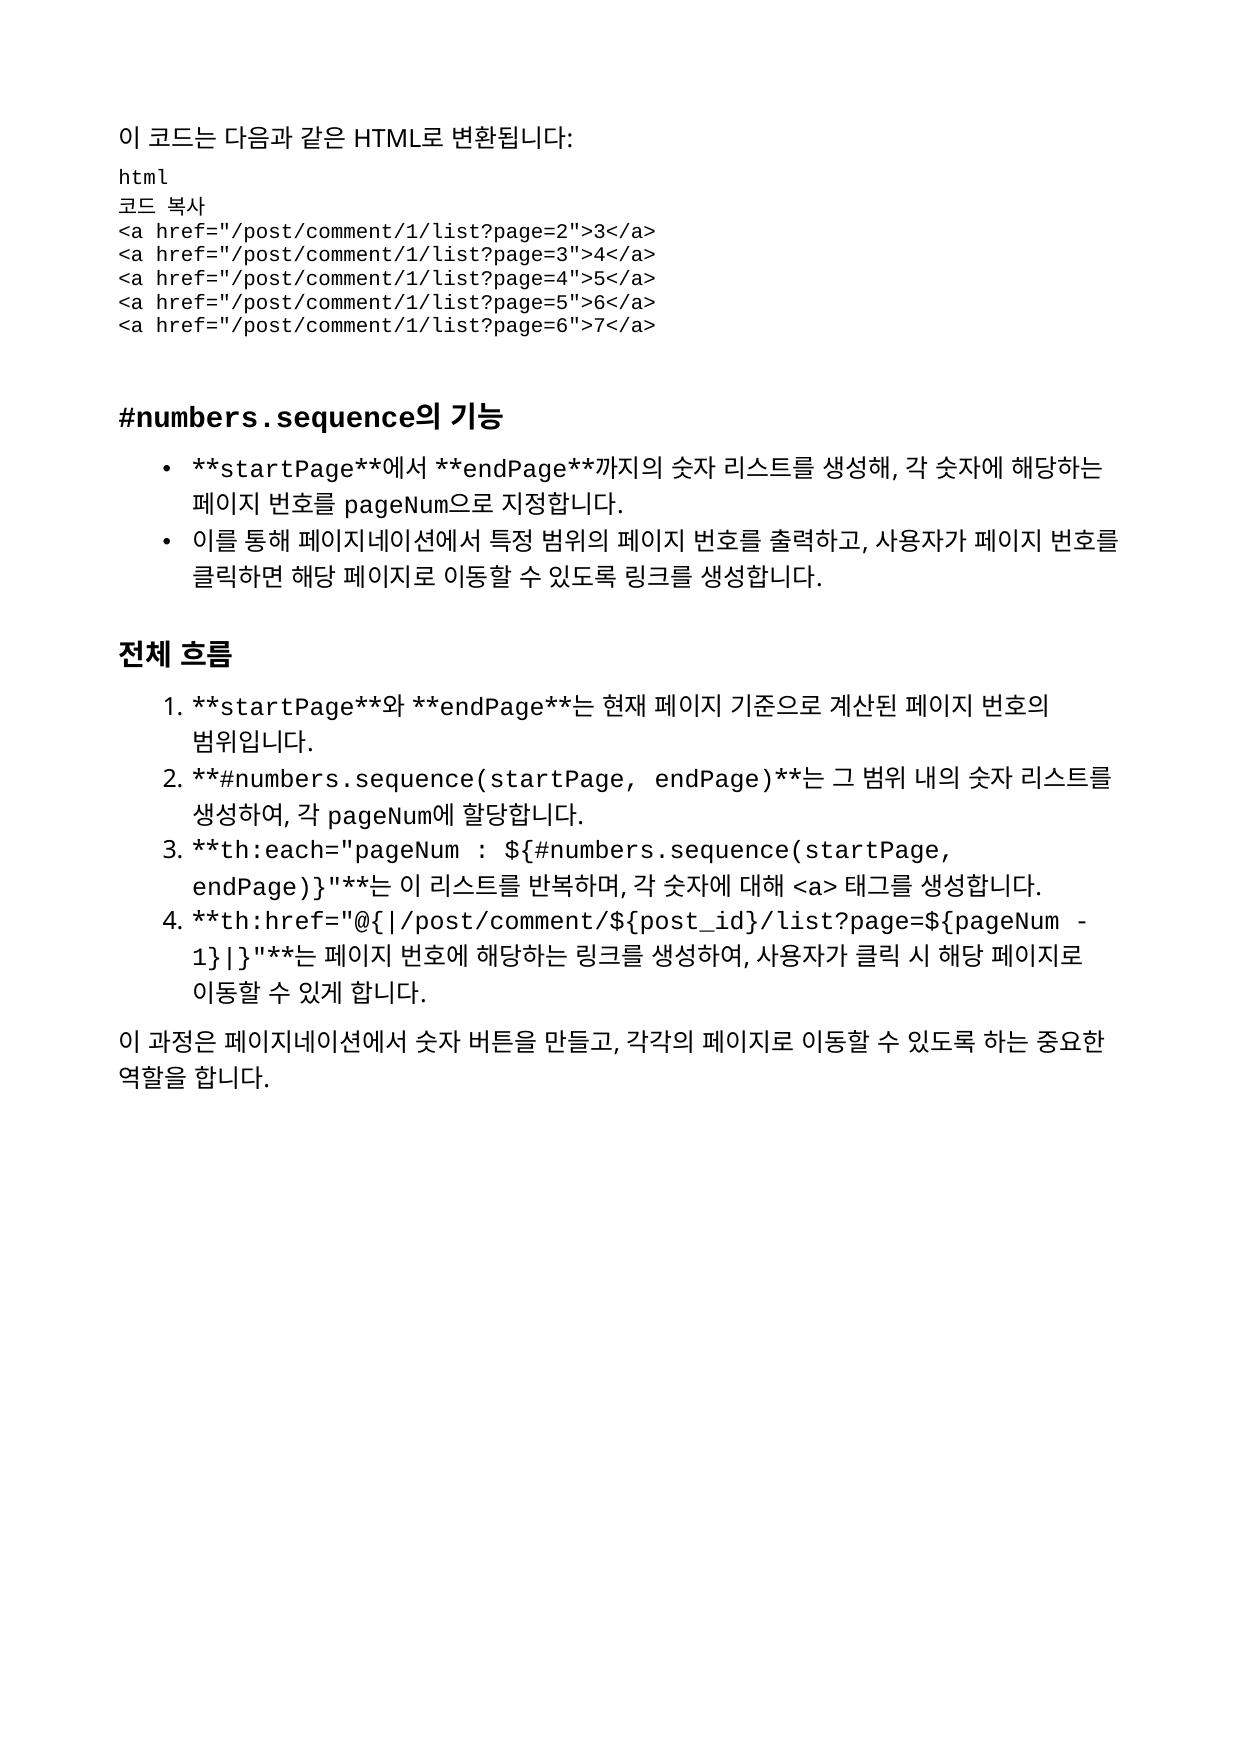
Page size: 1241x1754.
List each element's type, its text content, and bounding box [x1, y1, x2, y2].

text <a href="/post/comment/1/list?page=3">4</a> [118, 244, 1122, 268]
list **th:each="pageNum : ${#numbers.sequence(startPage, endPage)}"**는 이 리스트를 반복하며, 각 숫자에 대해 <a> 태그를 생성합니다. [162, 832, 1122, 903]
list **#numbers.sequence(startPage, endPage)**는 그 범위 내의 숫자 리스트를 생성하여, 각 pageNum에 할당합니다. [162, 759, 1122, 832]
text 이 과정은 페이지네이션에서 숫자 버튼을 만들고, 각각의 페이지로 이동할 수 있도록 하는 중요한 역할을 합니다. [118, 1022, 1122, 1094]
list **startPage**에서 **endPage**까지의 숫자 리스트를 생성해, 각 숫자에 해당하는 페이지 번호를 pageNum으로 지정합니다. [162, 448, 1122, 521]
text <a href="/post/comment/1/list?page=2">3</a> [118, 221, 1122, 244]
text <a href="/post/comment/1/list?page=6">7</a> [118, 315, 1122, 339]
text <a href="/post/comment/1/list?page=5">6</a> [118, 292, 1122, 315]
text 코드 복사 [118, 191, 1122, 221]
text 이 코드는 다음과 같은 HTML로 변환됩니다: [118, 118, 1122, 154]
text <a href="/post/comment/1/list?page=4">5</a> [118, 268, 1122, 292]
list 이를 통해 페이지네이션에서 특정 범위의 페이지 번호를 출력하고, 사용자가 페이지 번호를 클릭하면 해당 페이지로 이동할 수 있도록 링크를 생성합니다. [162, 521, 1122, 594]
list **th:href="@{|/post/comment/${post_id}/list?page=${pageNum - 1}|}"**는 페이지 번호에 해당하는 링크를 생성하여, 사용자가 클릭 시 해당 페이지로 이동할 수 있게 합니다. [162, 903, 1122, 1009]
text html [118, 167, 1122, 191]
subtitle 전체 흐름 [118, 631, 1122, 674]
list **startPage**와 **endPage**는 현재 페이지 기준으로 계산된 페이지 번호의 범위입니다. [162, 686, 1122, 759]
subtitle #numbers.sequence의 기능 [118, 393, 1122, 436]
